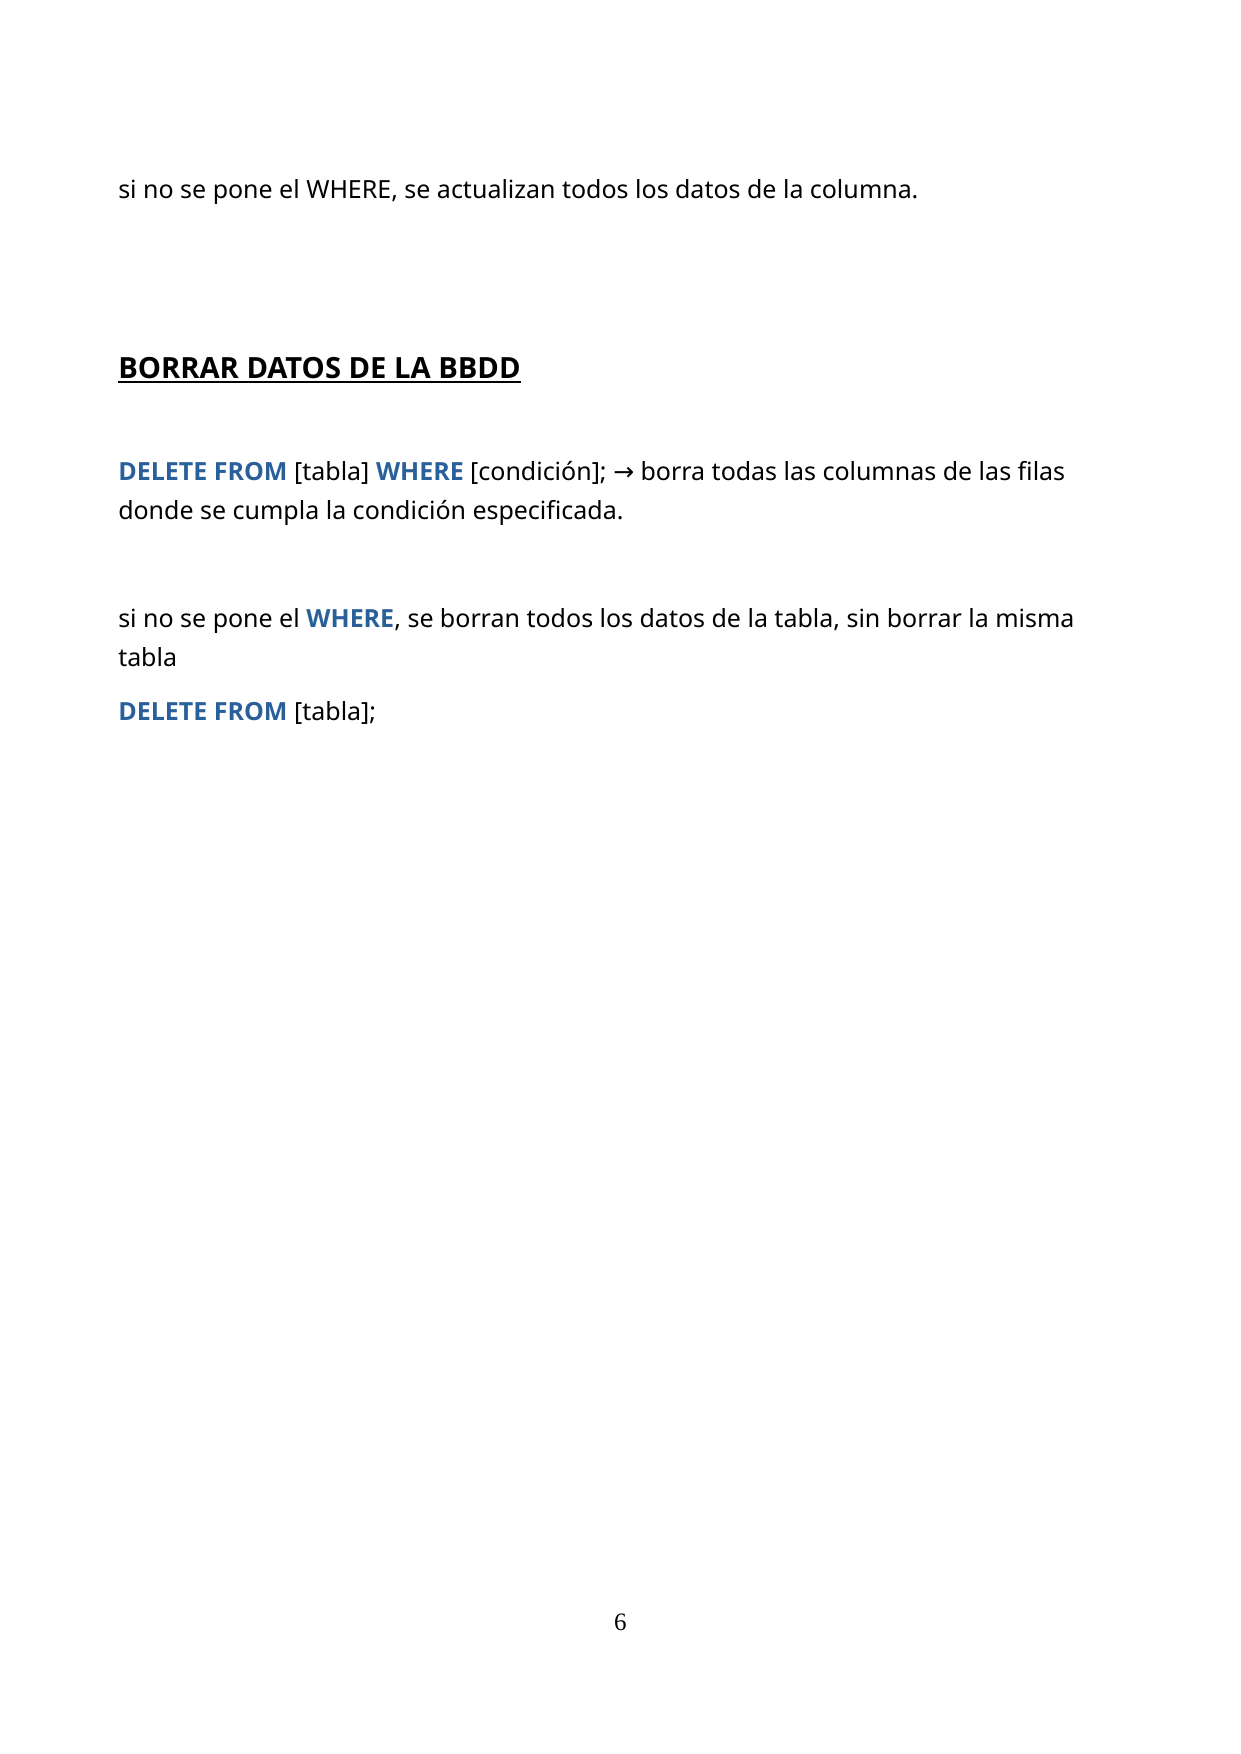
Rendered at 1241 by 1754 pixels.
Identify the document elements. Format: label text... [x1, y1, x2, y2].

text DELETE FROM [tabla]; [118, 693, 1122, 727]
text si no se pone el WHERE, se borran todos los datos de la tabla, sin borrar la misma tabla [118, 600, 1122, 673]
subtitle BORRAR DATOS DE LA BBDD [118, 348, 1122, 387]
text si no se pone el WHERE, se actualizan todos los datos de la columna. [118, 172, 1122, 206]
text DELETE FROM [tabla] WHERE [condición]; → borra todas las columnas de las filas donde se cumpla la condición especificada. [118, 454, 1122, 527]
